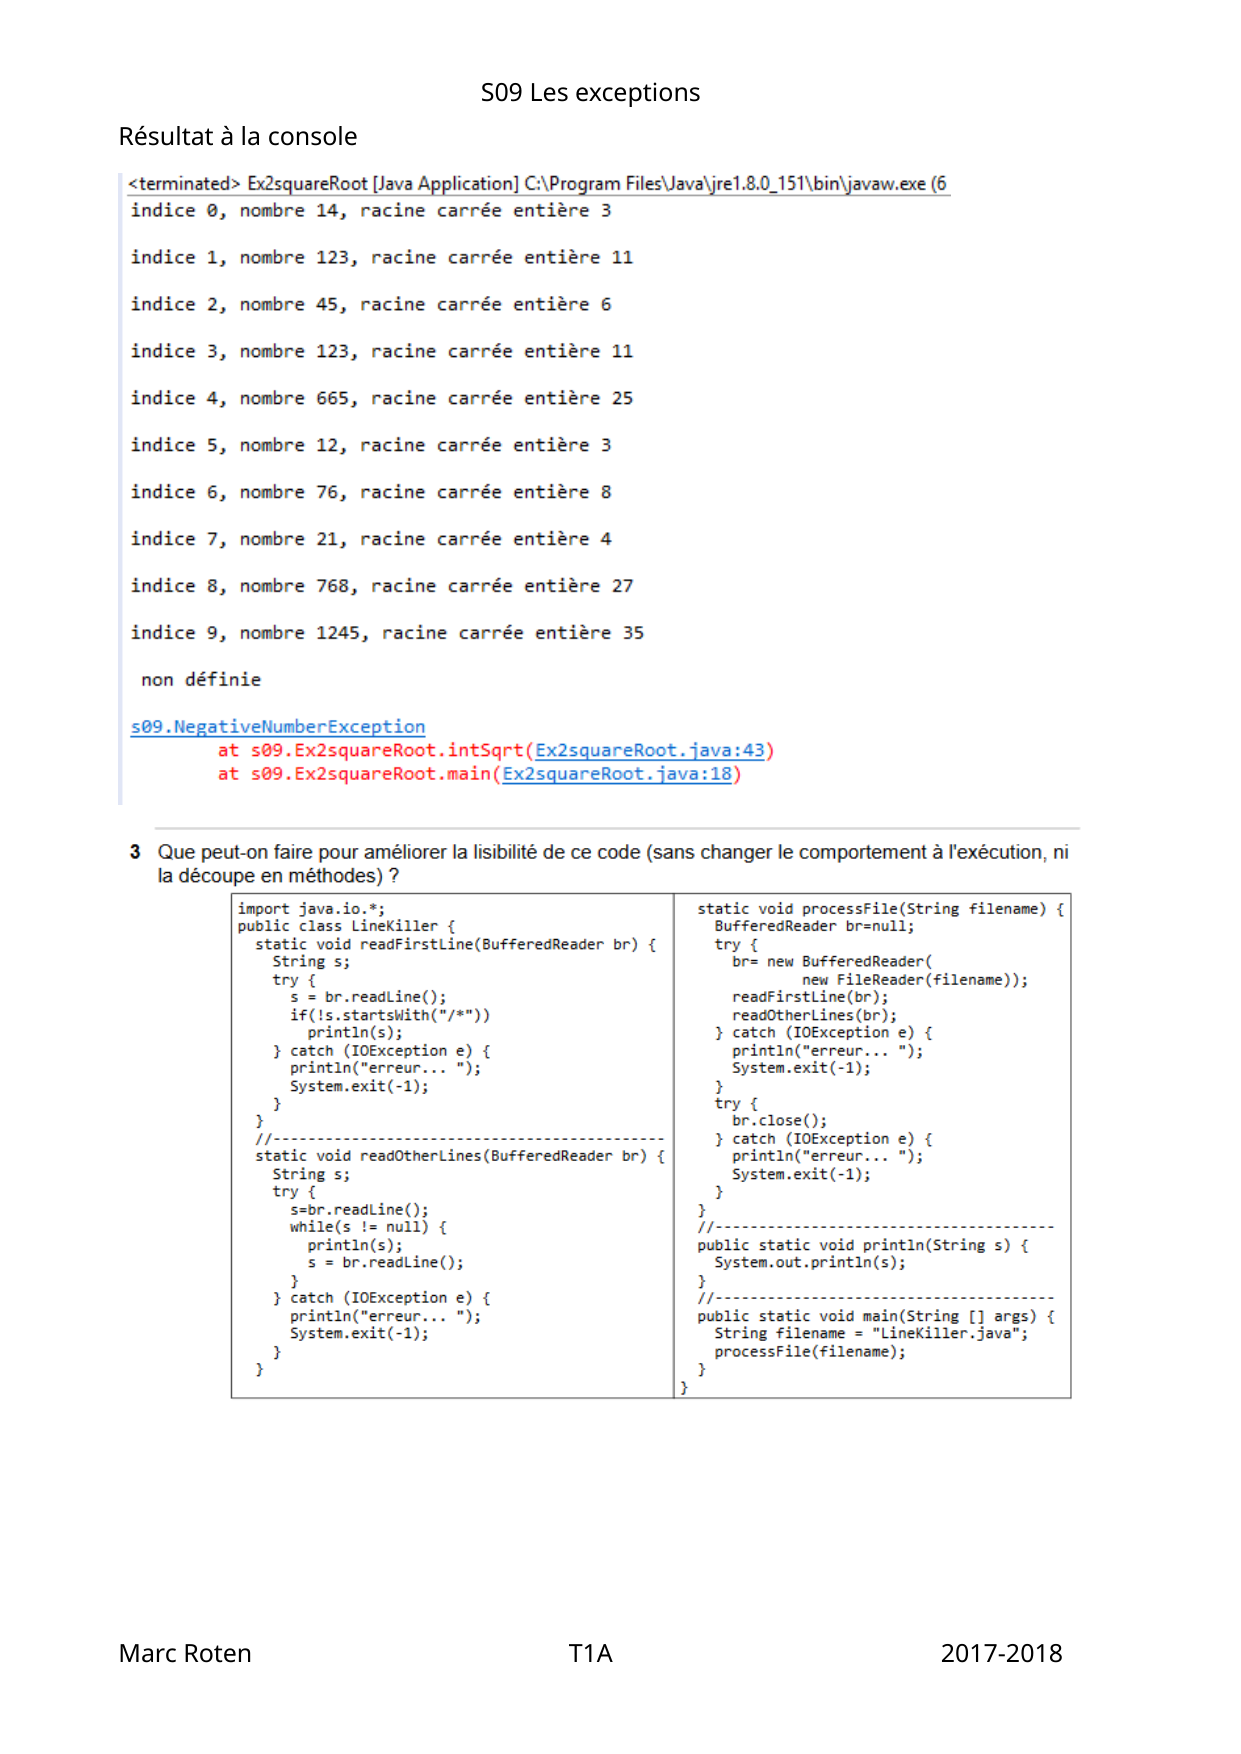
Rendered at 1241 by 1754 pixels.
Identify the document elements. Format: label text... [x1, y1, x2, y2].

text Résultat à la console [118, 118, 1122, 152]
